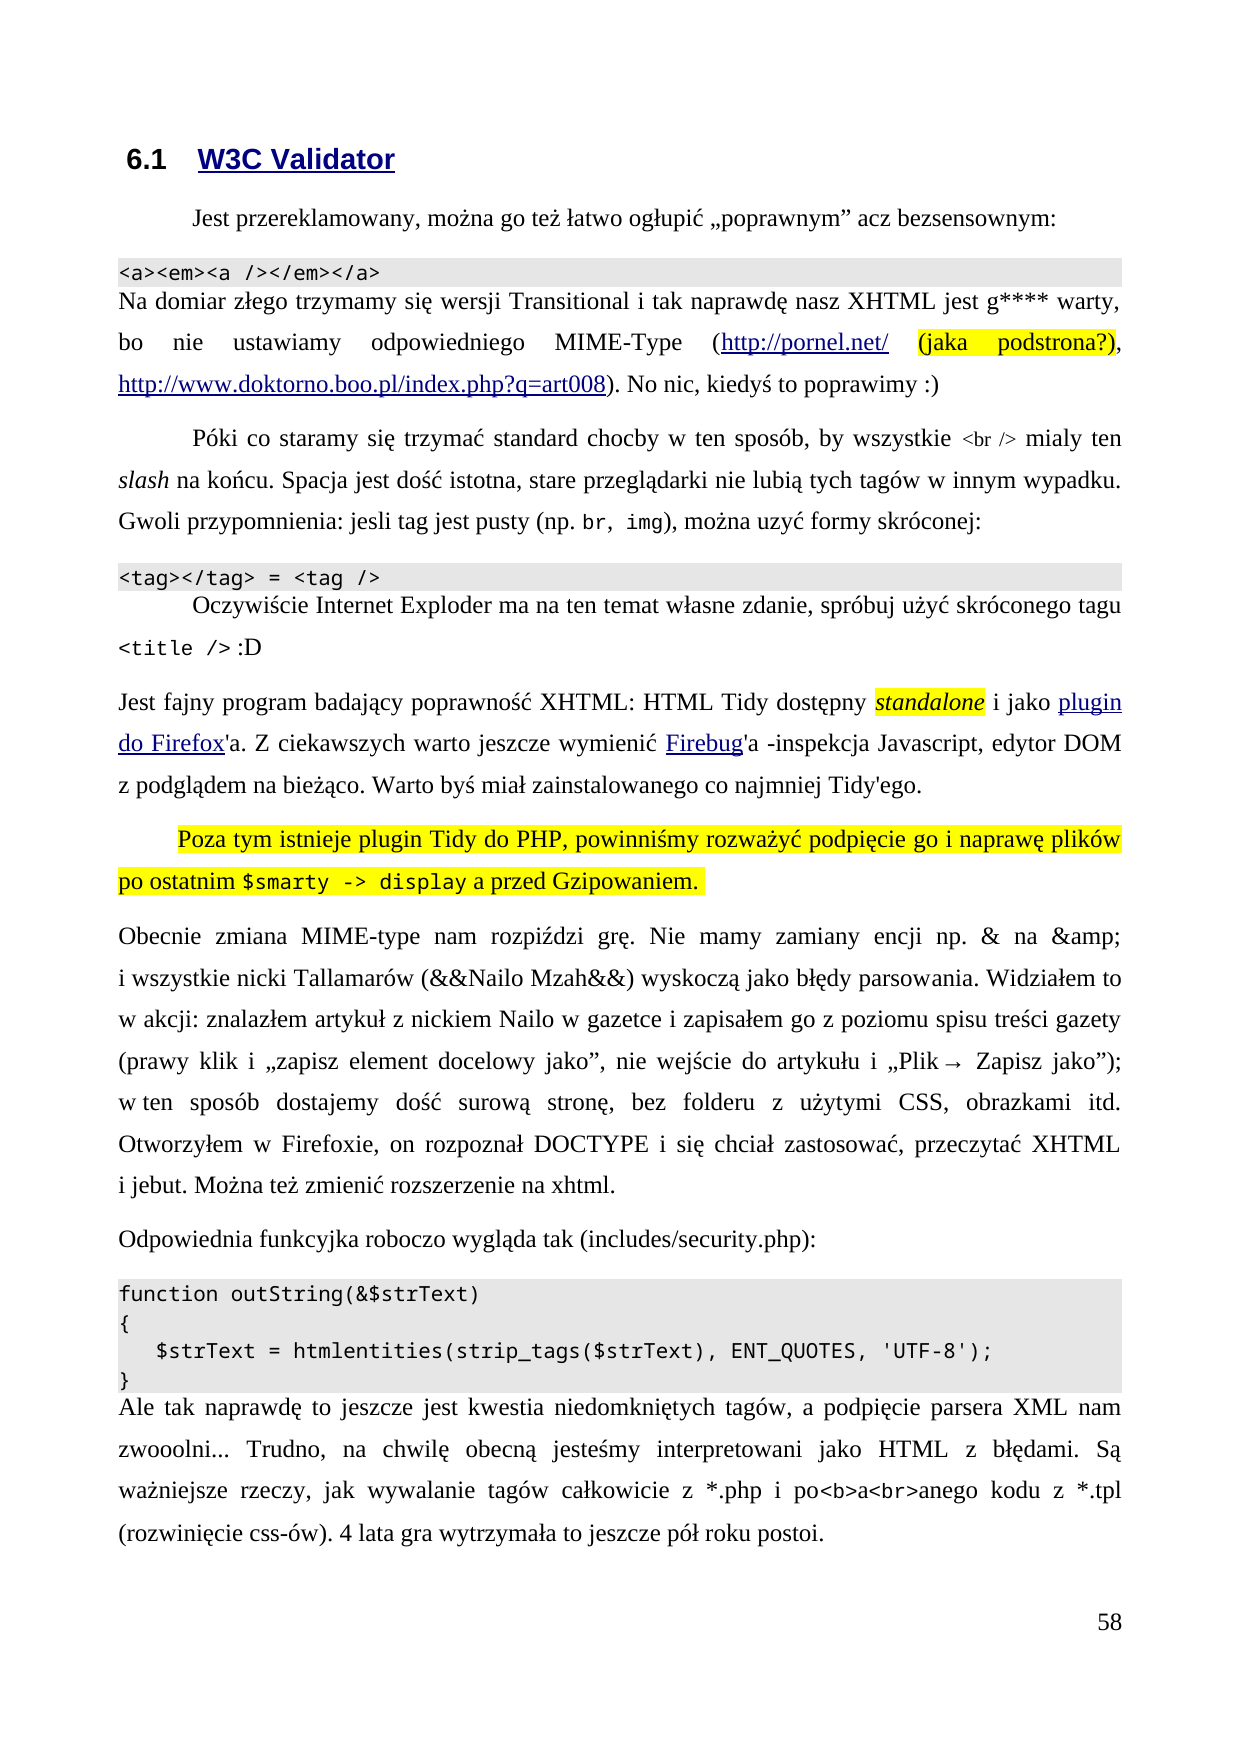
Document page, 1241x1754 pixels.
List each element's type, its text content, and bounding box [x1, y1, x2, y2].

subtitle W3C Validator [118, 143, 1122, 176]
text { [118, 1308, 1122, 1336]
text Poza tym istnieje plugin Tidy do PHP, powinniśmy rozważyć podpięcie go i naprawę plików po ostatnim $smarty -> display a przed Gzipowaniem. [118, 825, 1122, 895]
text Ale tak naprawdę to jeszcze jest kwestia niedomkniętych tagów, a podpięcie parsera XML nam zwooolni... Trudno, na chwilę obecną jesteśmy interpretowani jako HTML z błędami. Są ważniejsze rzeczy, jak wywalanie tagów całkowicie z *.php i po<b>a<br>anego kodu z *.tpl (rozwinięcie css-ów). 4 lata gra wytrzymała to jeszcze pół roku postoi. [118, 1393, 1122, 1547]
text Jest fajny program badający poprawność XHTML: HTML Tidy dostępny standalone i jako plugin do Firefox'a. Z ciekawszych warto jeszcze wymienić Firebug'a -inspekcja Javascript, edytor DOM z podglądem na bieżąco. Warto byś miał zainstalowanego co najmniej Tidy'ego. [118, 688, 1122, 799]
text <tag></tag> = <tag /> [118, 563, 1122, 591]
text <a><em><a /></em></a> [118, 258, 1122, 287]
text Na domiar złego trzymamy się wersji Transitional i tak naprawdę nasz XHTML jest g**** warty, bo nie ustawiamy odpowiedniego MIME-Type (http://pornel.net/ (jaka podstrona?), http://www.doktorno.boo.pl/index.php?q=art008). No nic, kiedyś to poprawimy :) [118, 287, 1122, 398]
text function outString(&$strText) [118, 1279, 1122, 1308]
text Odpowiednia funkcyjka roboczo wygląda tak (includes/security.php): [118, 1226, 1122, 1253]
text Oczywiście Internet Exploder ma na ten temat własne zdanie, spróbuj użyć skróconego tagu <title /> :D [118, 591, 1122, 661]
text } [118, 1365, 1122, 1393]
text Obecnie zmiana MIME-type nam rozpiździ grę. Nie mamy zamiany encji np. & na &amp; i wszystkie nicki Tallamarów (&&Nailo Mzah&&) wyskoczą jako błędy parsowania. Widziałem to w akcji: znalazłem artykuł z nickiem Nailo w gazetce i zapisałem go z poziomu spisu treści gazety (prawy klik i „zapisz element docelowy jako”, nie wejście do artykułu i „Plik→ Zapisz jako”); w ten sposób dostajemy dość surową stronę, bez folderu z użytymi CSS, obrazkami itd. Otworzyłem w Firefoxie, on rozpoznał DOCTYPE i się chciał zastosować, przeczytać XHTML i jebut. Można też zmienić rozszerzenie na xhtml. [118, 922, 1122, 1199]
text $strText = htmlentities(strip_tags($strText), ENT_QUOTES, 'UTF-8'); [118, 1336, 1122, 1365]
text Jest przereklamowany, można go też łatwo ogłupić „poprawnym” acz bezsensownym: [118, 204, 1122, 232]
text Póki co staramy się trzymać standard chocby w ten sposób, by wszystkie <br /> mialy ten slash na końcu. Spacja jest dość istotna, stare przeglądarki nie lubią tych tagów w innym wypadku. Gwoli przypomnienia: jesli tag jest pusty (np. br, img), można uzyć formy skróconej: [118, 424, 1122, 536]
